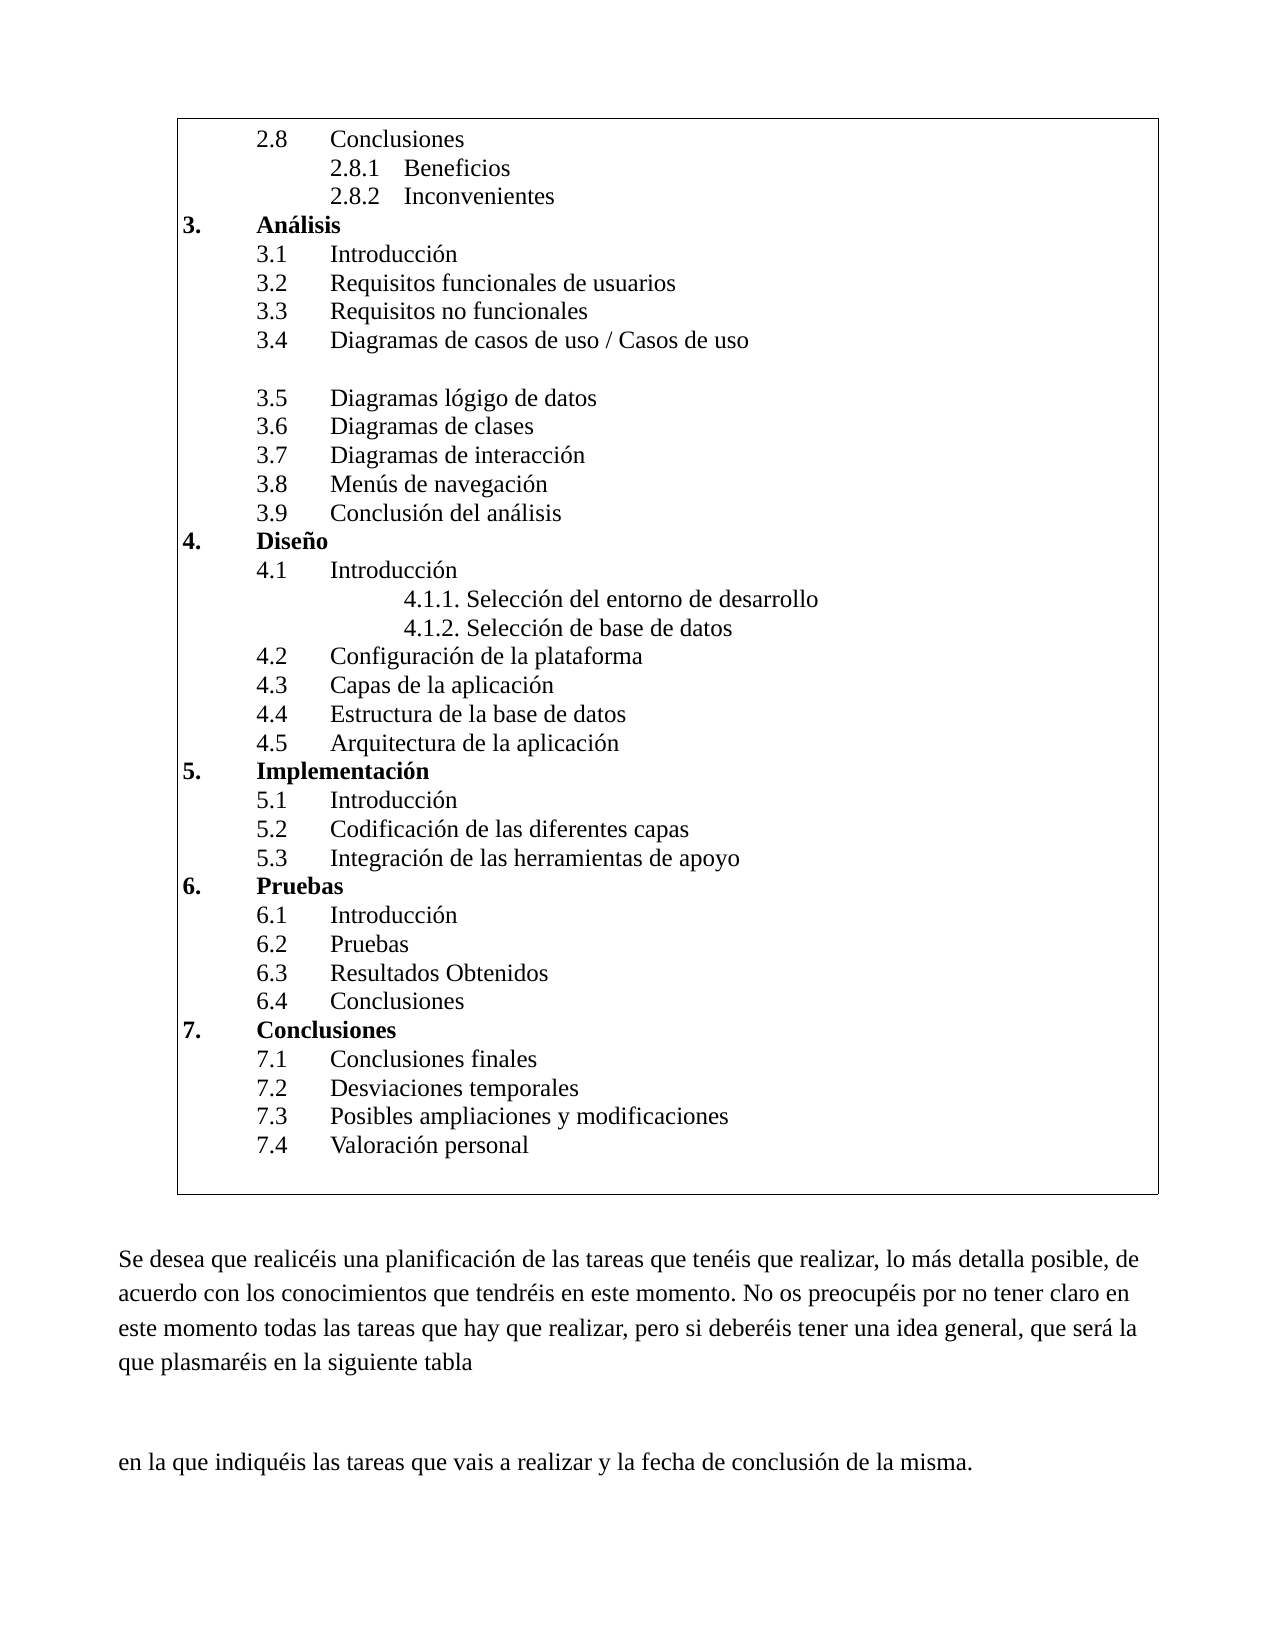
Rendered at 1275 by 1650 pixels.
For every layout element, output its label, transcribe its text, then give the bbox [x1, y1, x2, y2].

text Se desea que realicéis una planificación de las tareas que tenéis que realizar, lo más detalla posible, de acuerdo con los conocimientos que tendréis en este momento. No os preocupéis por no tener claro en este momento todas las tareas que hay que realizar, pero si deberéis tener una idea general, que será la que plasmaréis en la siguiente tabla [118, 1244, 1157, 1376]
text en la que indiquéis las tareas que vais a realizar y la fecha de conclusión de la misma. [118, 1447, 1157, 1476]
table_header 2.8 Conclusiones 2.8.1 Beneficios 2.8.2 Inconvenientes 3. Análisis 3.1 Introducción 3.2 Requisitos funcionales de usuarios 3.3 Requisitos no funcionales 3.4 Diagramas de casos de uso / Casos de uso 3.5 Diagramas lógigo de datos 3.6 Diagramas de clases 3.7 Diagramas de interacción 3.8 Menús de navegación 3.9 Conclusión del análisis 4. Diseño 4.1 Introducción 4.1.1. Selección del entorno de desarrollo 4.1.2. Selección de base de datos 4.2 Configuración de la plataforma 4.3 Capas de la aplicación 4.4 Estructura de la base de datos 4.5 Arquitectura de la aplicación 5. Implementación 5.1 Introducción 5.2 Codificación de las diferentes capas 5.3 Integración de las herramientas de apoyo 6. Pruebas 6.1 Introducción 6.2 Pruebas 6.3 Resultados Obtenidos 6.4 Conclusiones 7. Conclusiones 7.1 Conclusiones finales 7.2 Desviaciones temporales 7.3 Posibles ampliaciones y modificaciones 7.4 Valoración personal [178, 119, 1158, 1193]
